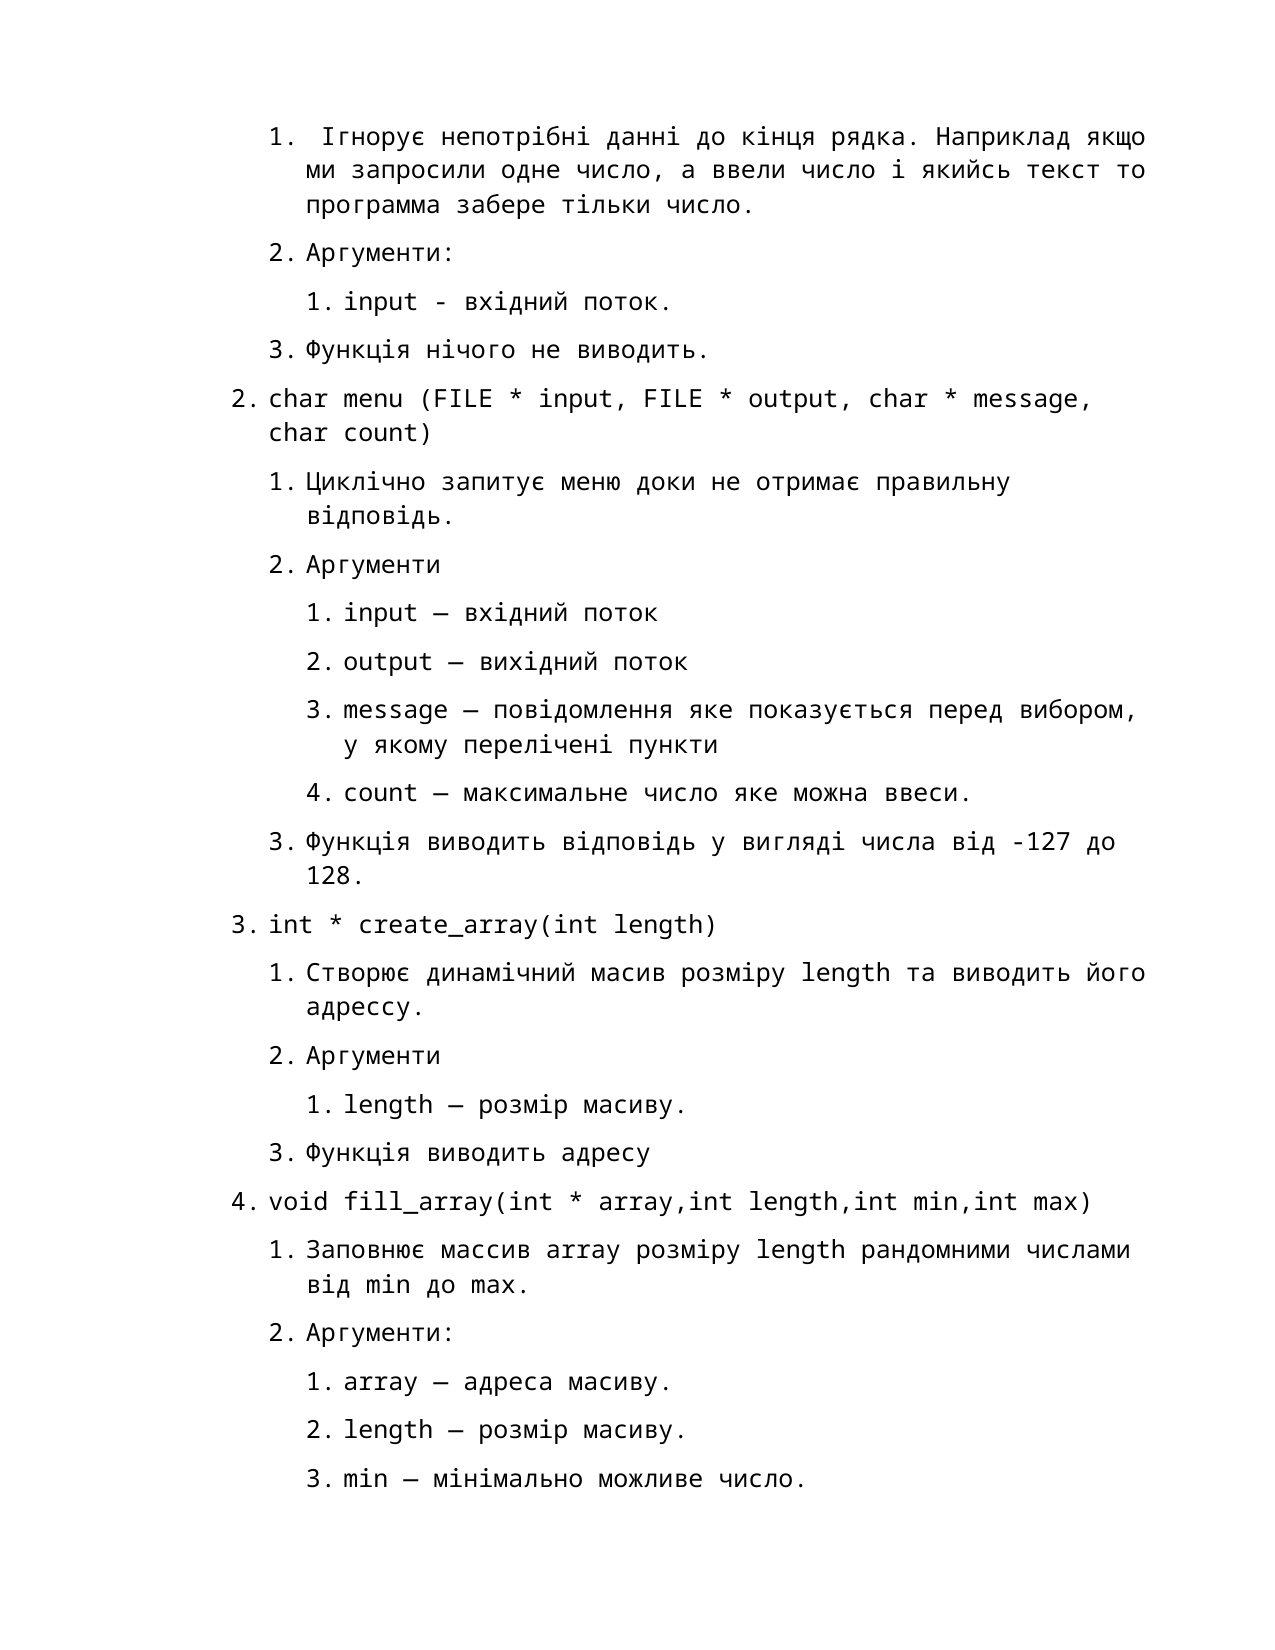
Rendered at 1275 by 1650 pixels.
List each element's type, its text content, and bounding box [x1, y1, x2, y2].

list output — вихідний поток [306, 643, 1157, 678]
list input — вхідний поток [306, 595, 1157, 629]
list Циклічно запитує меню доки не отримає правильну відповідь. [268, 463, 1157, 532]
list void fill_array(int * array,int length,int min,int max) [231, 1183, 1157, 1218]
list char menu (FILE * input, FILE * output, char * message, char count) [231, 381, 1157, 449]
list message — повідомлення яке показується перед вибором, у якому перелічені пункти [306, 692, 1157, 760]
list Аргументи [268, 1038, 1157, 1072]
list input - вхідний поток. [306, 283, 1157, 318]
list Аргументи: [268, 235, 1157, 269]
list Функція виводить адресу [268, 1135, 1157, 1169]
list length — розмір масиву. [306, 1086, 1157, 1120]
list Ігнорує непотрібні данні до кінця рядка. Наприклад якщо ми запросили одне число, а ввели число і якийсь текст то программа забере тільки число. [268, 118, 1157, 220]
list length — розмір масиву. [306, 1412, 1157, 1446]
list Створює динамічний масив розміру length та виводить його адрессу. [268, 955, 1157, 1023]
list Функція нічого не виводить. [268, 332, 1157, 366]
list Аргументи: [268, 1315, 1157, 1349]
list array — адреса масиву. [306, 1363, 1157, 1398]
list Заповнює массив array розміру length рандомними числами від min до max. [268, 1232, 1157, 1300]
list Функція виводить відповідь у вигляді числа від -127 до 128. [268, 823, 1157, 892]
list count — максимальне число яке можна ввеси. [306, 775, 1157, 809]
list Аргументи [268, 546, 1157, 580]
list min — мінімально можливе число. [306, 1461, 1157, 1495]
list int * create_array(int length) [231, 906, 1157, 940]
